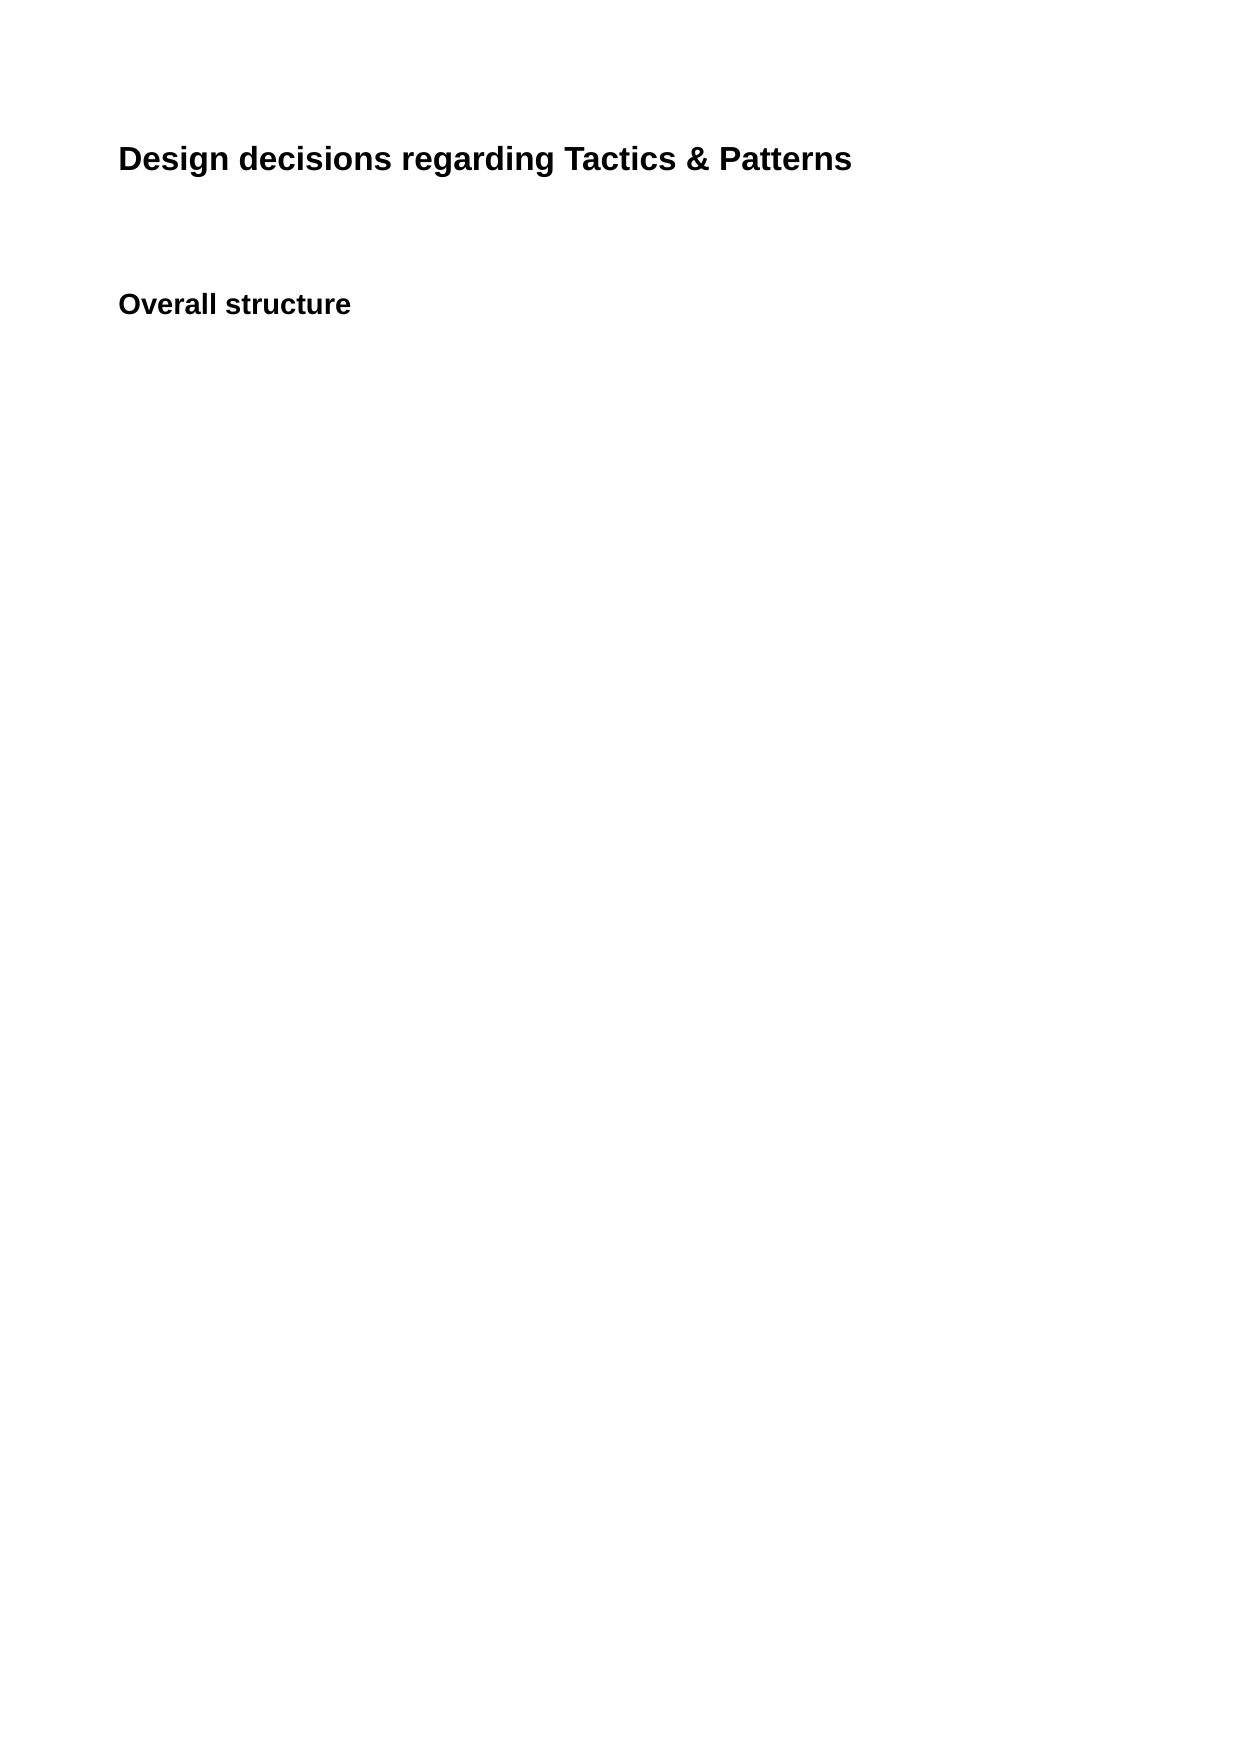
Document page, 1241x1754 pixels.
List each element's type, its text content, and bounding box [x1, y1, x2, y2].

subtitle Design decisions regarding Tactics & Patterns [118, 139, 1122, 177]
subtitle Overall structure [118, 287, 1122, 321]
